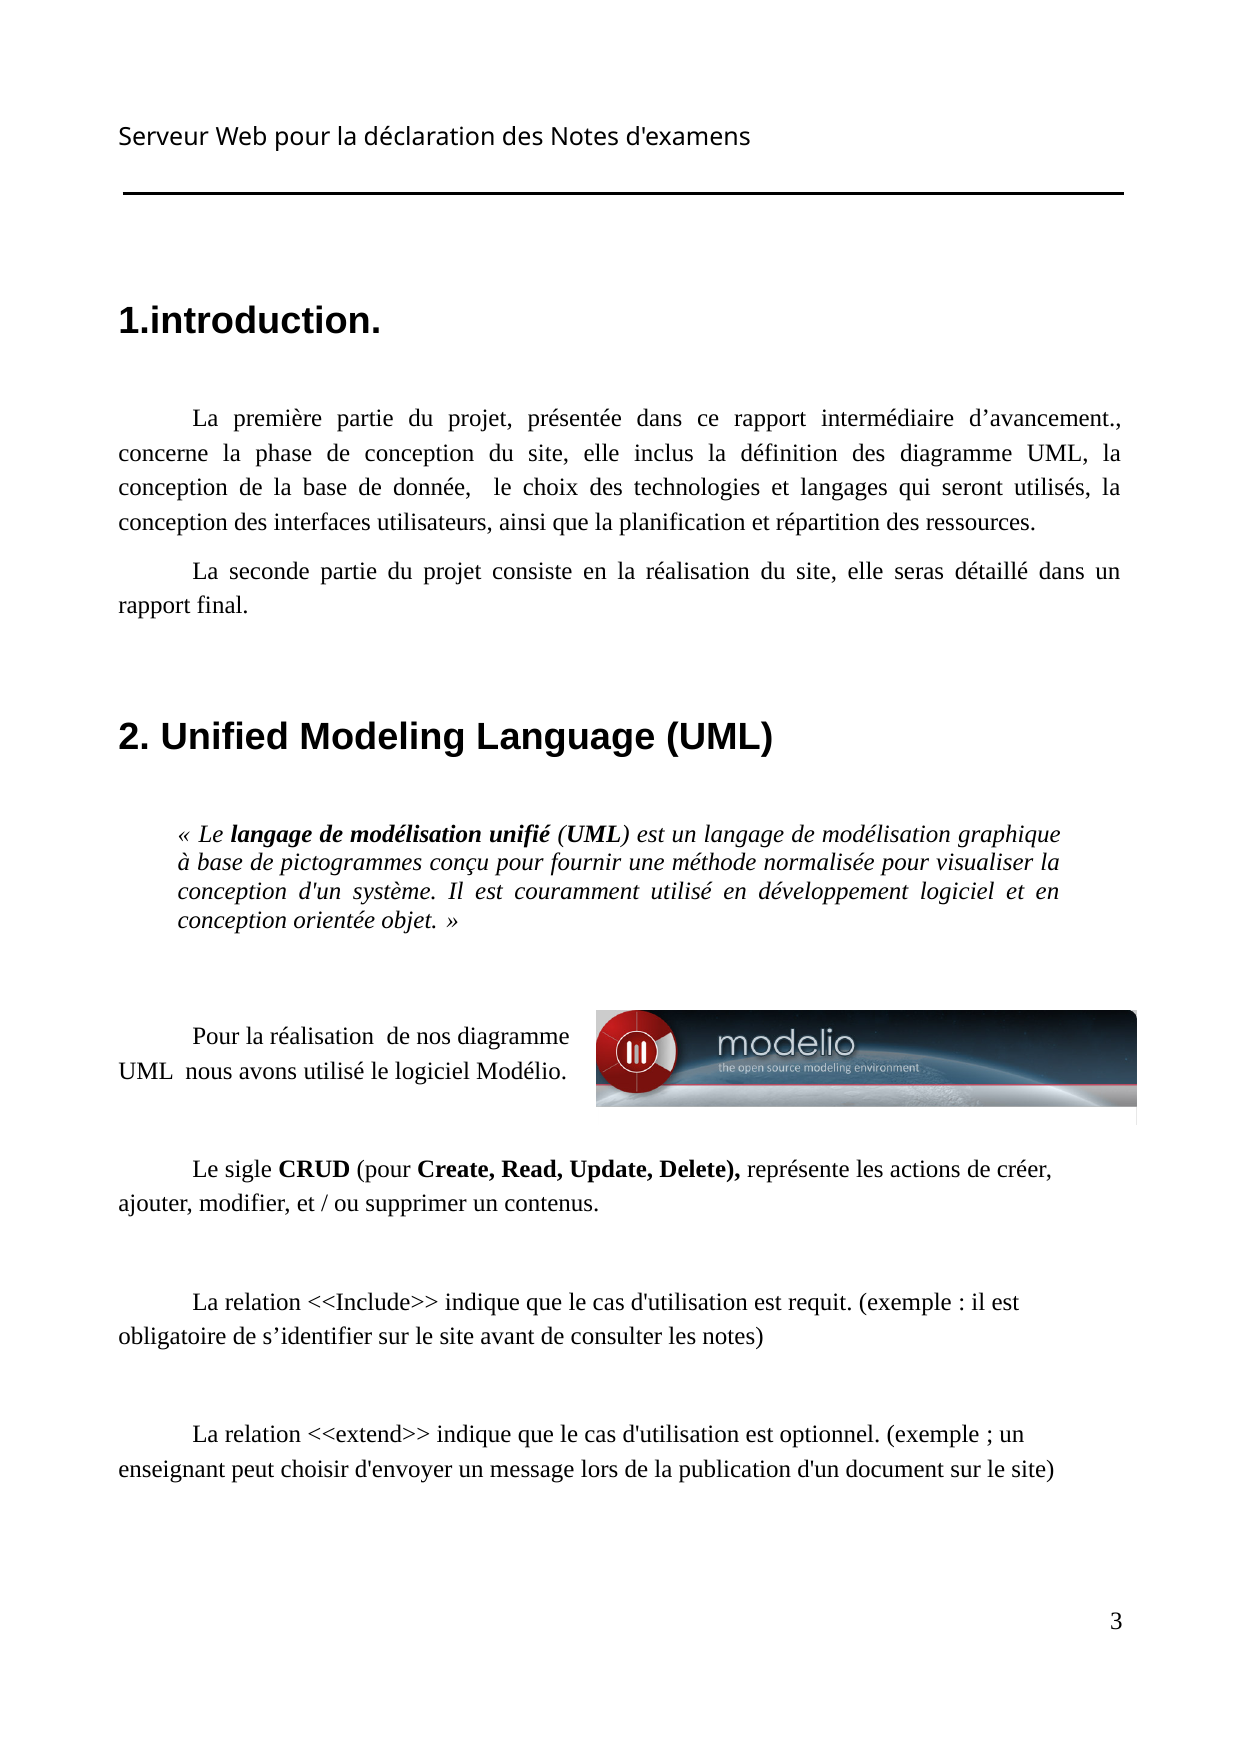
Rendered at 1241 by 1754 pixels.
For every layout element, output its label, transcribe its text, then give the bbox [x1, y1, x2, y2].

text « Le langage de modélisation unifié (UML) est un langage de modélisation graphique à base de pictogrammes conçu pour fournir une méthode normalisée pour visualiser la conception d'un système. Il est couramment utilisé en développement logiciel et en conception orientée objet. » [177, 819, 1063, 934]
subtitle 2. Unified Modeling Language (UML) [118, 713, 1122, 757]
text Pour la réalisation de nos diagramme UML nous avons utilisé le logiciel Modélio. [118, 1021, 596, 1085]
picture [596, 1010, 1137, 1125]
text La première partie du projet, présentée dans ce rapport intermédiaire d’avancement., concerne la phase de conception du site, elle inclus la définition des diagramme UML, la conception de la base de donnée, le choix des technologies et langages qui seront utilisés, la conception des interfaces utilisateurs, ainsi que la planification et répartition des ressources. [118, 403, 1122, 536]
subtitle 1.introduction. [118, 298, 1122, 342]
text Le sigle CRUD (pour Create, Read, Update, Delete), représente les actions de créer, ajouter, modifier, et / ou supprimer un contenus. [118, 1154, 1122, 1217]
text La relation <<Include>> indique que le cas d'utilisation est requit. (exemple : il est obligatoire de s’identifier sur le site avant de consulter les notes) [118, 1287, 1122, 1350]
text La seconde partie du projet consiste en la réalisation du site, elle seras détaillé dans un rapport final. [118, 556, 1122, 619]
text La relation <<extend>> indique que le cas d'utilisation est optionnel. (exemple ; un enseignant peut choisir d'envoyer un message lors de la publication d'un document sur le site) [118, 1419, 1122, 1482]
